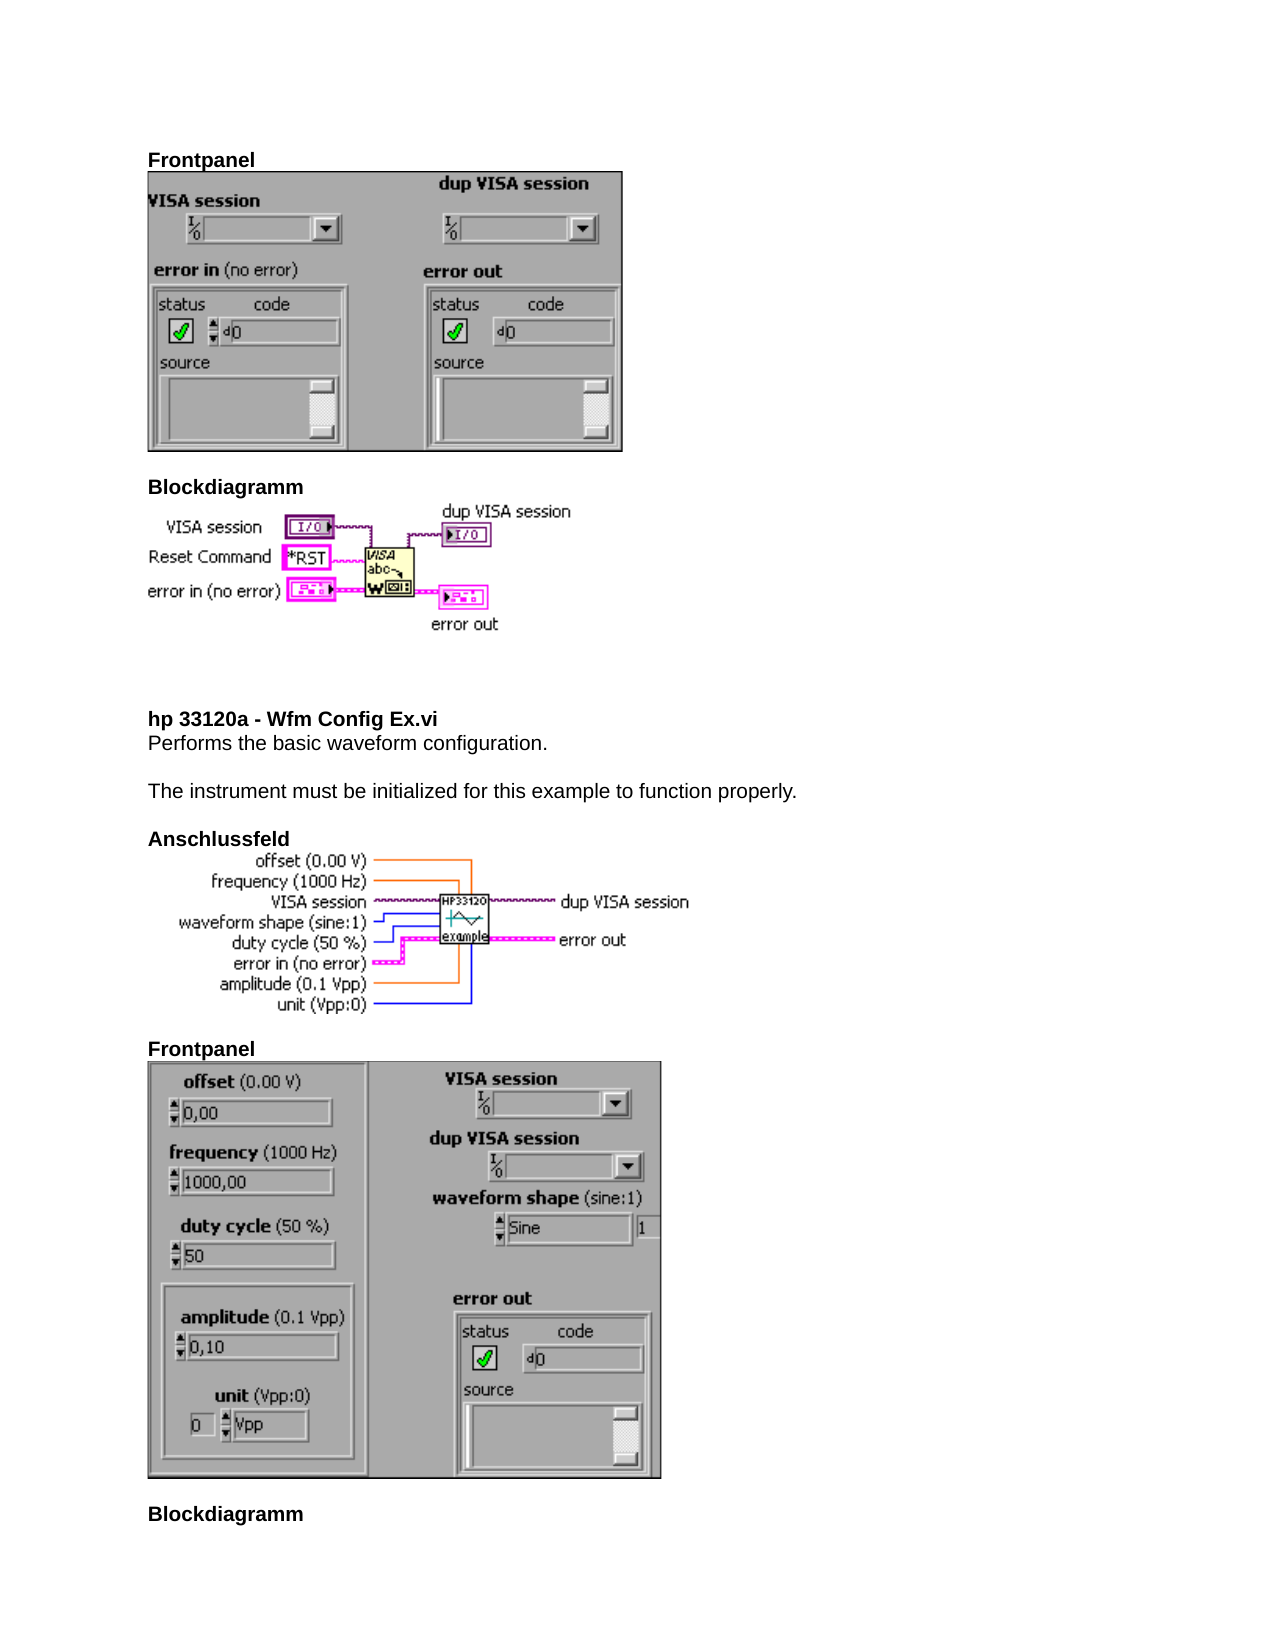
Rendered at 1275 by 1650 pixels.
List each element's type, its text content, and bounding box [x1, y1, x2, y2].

text Blockdiagramm [148, 1502, 1127, 1526]
picture [147, 499, 574, 635]
text hp 33120a - Wfm Config Ex.vi [148, 707, 1127, 731]
text Frontpanel [148, 1037, 1127, 1061]
text Performs the basic waveform configuration. [148, 731, 1127, 755]
text The instrument must be initialized for this example to function properly. [148, 779, 1127, 803]
text Blockdiagramm [148, 475, 1127, 499]
picture [147, 850, 712, 1014]
text Anschlussfeld [148, 827, 1127, 851]
text Frontpanel [148, 148, 1127, 172]
picture [147, 171, 623, 452]
picture [147, 1061, 662, 1479]
